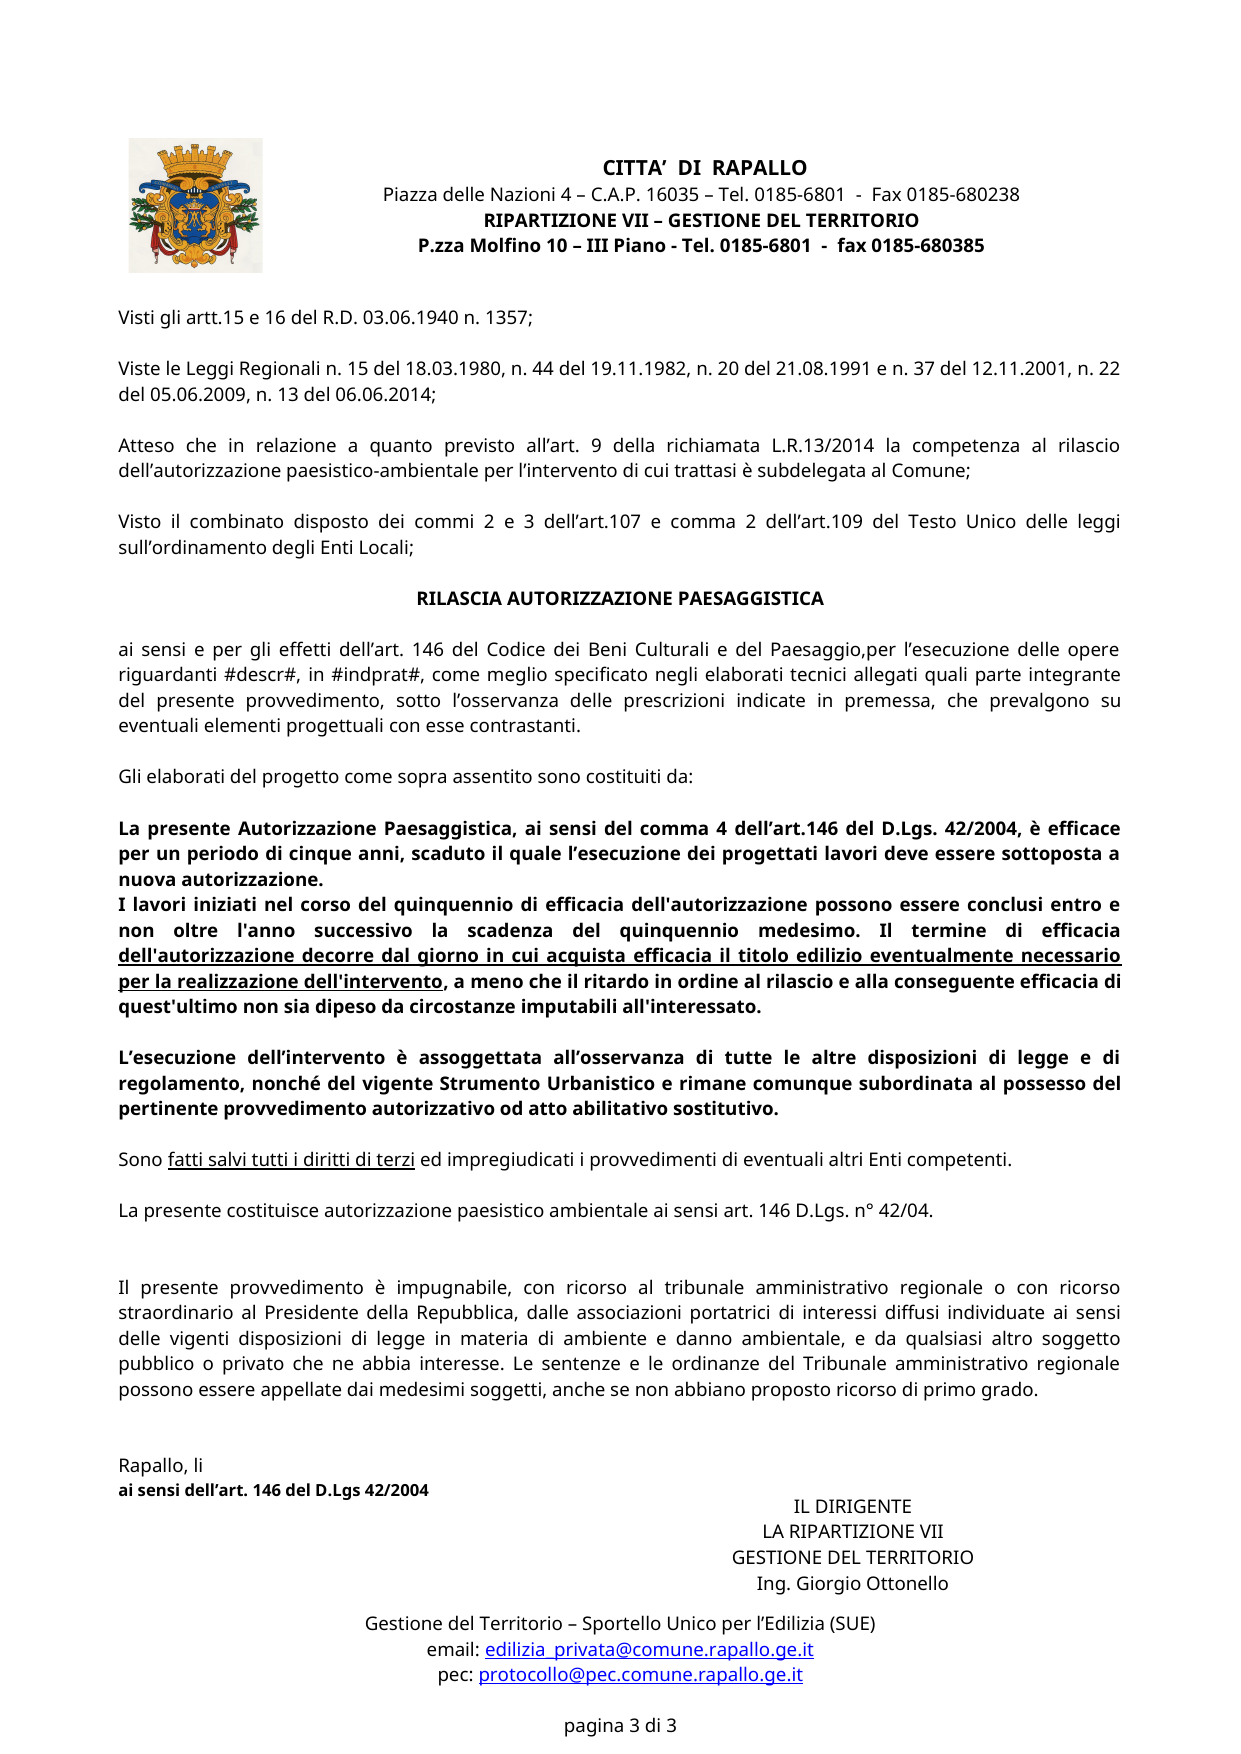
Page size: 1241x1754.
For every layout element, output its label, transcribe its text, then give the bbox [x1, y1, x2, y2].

text La presente costituisce autorizzazione paesistico ambientale ai sensi art. 146 D.Lgs. n° 42/04. [118, 1198, 1122, 1223]
text I lavori iniziati nel corso del quinquennio di efficacia dell'autorizzazione possono essere conclusi entro e non oltre l'anno successivo la scadenza del quinquennio medesimo. Il termine di efficacia dell'autorizzazione decorre dal giorno in cui acquista efficacia il titolo edilizio eventualmente necessario [118, 891, 1122, 964]
text Rapallo, li [118, 1453, 1122, 1478]
table_header IL DIRIGENTE LA RIPARTIZIONE VII GESTIONE DEL TERRITORIO Ing. Giorgio Ottonello [598, 1493, 1107, 1621]
text ai sensi dell’art. 146 del D.Lgs 42/2004 [118, 1478, 1122, 1501]
text Visti gli artt.15 e 16 del R.D. 03.06.1940 n. 1357; [118, 304, 1122, 330]
text Gli elaborati del progetto come sopra assentito sono costituiti da: [118, 764, 1122, 789]
picture [128, 138, 263, 273]
text Visto il combinato disposto dei commi 2 e 3 dell’art.107 e comma 2 dell’art.109 del Testo Unico delle leggi sull’ordinamento degli Enti Locali; [118, 508, 1122, 559]
text L’esecuzione dell’intervento è assoggettata all’osservanza di tutte le altre disposizioni di legge e di regolamento, nonché del vigente Strumento Urbanistico e rimane comunque subordinata al possesso del pertinente provvedimento autorizzativo od atto abilitativo sostitutivo. [118, 1044, 1122, 1121]
text RILASCIA AUTORIZZAZIONE PAESAGGISTICA [118, 585, 1122, 611]
text Viste le Leggi Regionali n. 15 del 18.03.1980, n. 44 del 19.11.1982, n. 20 del 21.08.1991 e n. 37 del 12.11.2001, n. 22 del 05.06.2009, n. 13 del 06.06.2014; [118, 355, 1122, 406]
text ai sensi e per gli effetti dell’art. 146 del Codice dei Beni Culturali e del Paesaggio,per l’esecuzione delle opere riguardanti #descr#, in #indprat#, come meglio specificato negli elaborati tecnici allegati quali parte integrante del presente provvedimento, sotto l’osservanza delle prescrizioni indicate in premessa, che prevalgono su eventuali elementi progettuali con esse contrastanti. [118, 636, 1122, 738]
text per la realizzazione dell'intervento, a meno che il ritardo in ordine al rilascio e alla conseguente efficacia di quest'ultimo non sia dipeso da circostanze imputabili all'interessato. [118, 966, 1122, 1019]
text Sono fatti salvi tutti i diritti di terzi ed impregiudicati i provvedimenti di eventuali altri Enti competenti. [118, 1147, 1122, 1172]
text Il presente provvedimento è impugnabile, con ricorso al tribunale amministrativo regionale o con ricorso straordinario al Presidente della Repubblica, dalle associazioni portatrici di interessi diffusi individuate ai sensi delle vigenti disposizioni di legge in materia di ambiente e danno ambientale, e da qualsiasi altro soggetto pubblico o privato che ne abbia interesse. Le sentenze e le ordinanze del Tribunale amministrativo regionale possono essere appellate dai medesimi soggetti, anche se non abbiano proposto ricorso di primo grado. [118, 1274, 1122, 1402]
text La presente Autorizzazione Paesaggistica, ai sensi del comma 4 dell’art.146 del D.Lgs. 42/2004, è efficace per un periodo di cinque anni, scaduto il quale l’esecuzione dei progettati lavori deve essere sottoposta a nuova autorizzazione. [118, 815, 1122, 891]
text Atteso che in relazione a quanto previsto all’art. 9 della richiamata L.R.13/2014 la competenza al rilascio dell’autorizzazione paesistico-ambientale per l’intervento di cui trattasi è subdelegata al Comune; [118, 432, 1122, 483]
